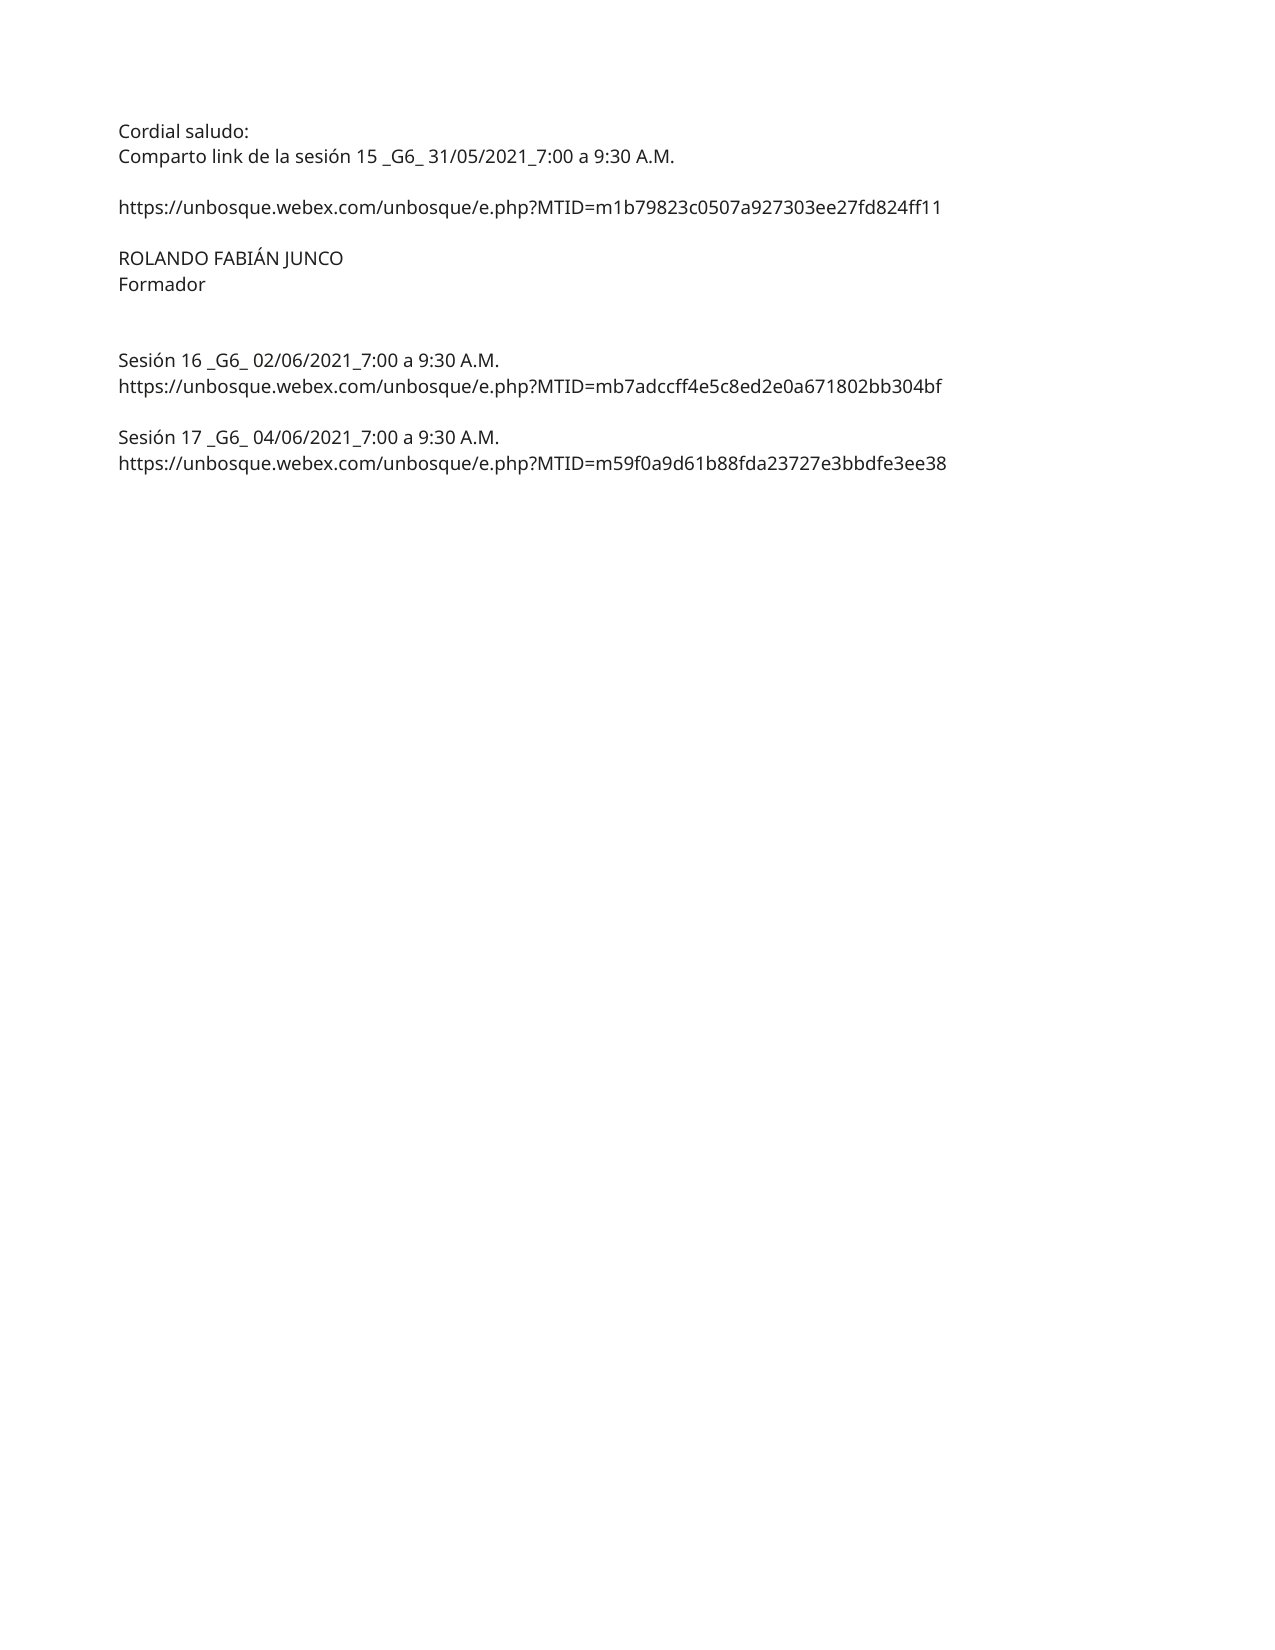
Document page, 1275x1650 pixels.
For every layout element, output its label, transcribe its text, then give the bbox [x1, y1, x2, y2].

text Cordial saludo: Comparto link de la sesión 15 _G6_ 31/05/2021_7:00 a 9:30 A.M. https://unbosque.webex.com/unbosque/e.php?MTID=m1b79823c0507a927303ee27fd824ff11 ROLANDO FABIÁN JUNCO Formador [118, 118, 1157, 322]
text Sesión 16 _G6_ 02/06/2021_7:00 a 9:30 A.M. https://unbosque.webex.com/unbosque/e.php?MTID=mb7adccff4e5c8ed2e0a671802bb304bf Sesión 17 _G6_ 04/06/2021_7:00 a 9:30 A.M. https://unbosque.webex.com/unbosque/e.php?MTID=m59f0a9d61b88fda23727e3bbdfe3ee38 [118, 348, 1157, 501]
